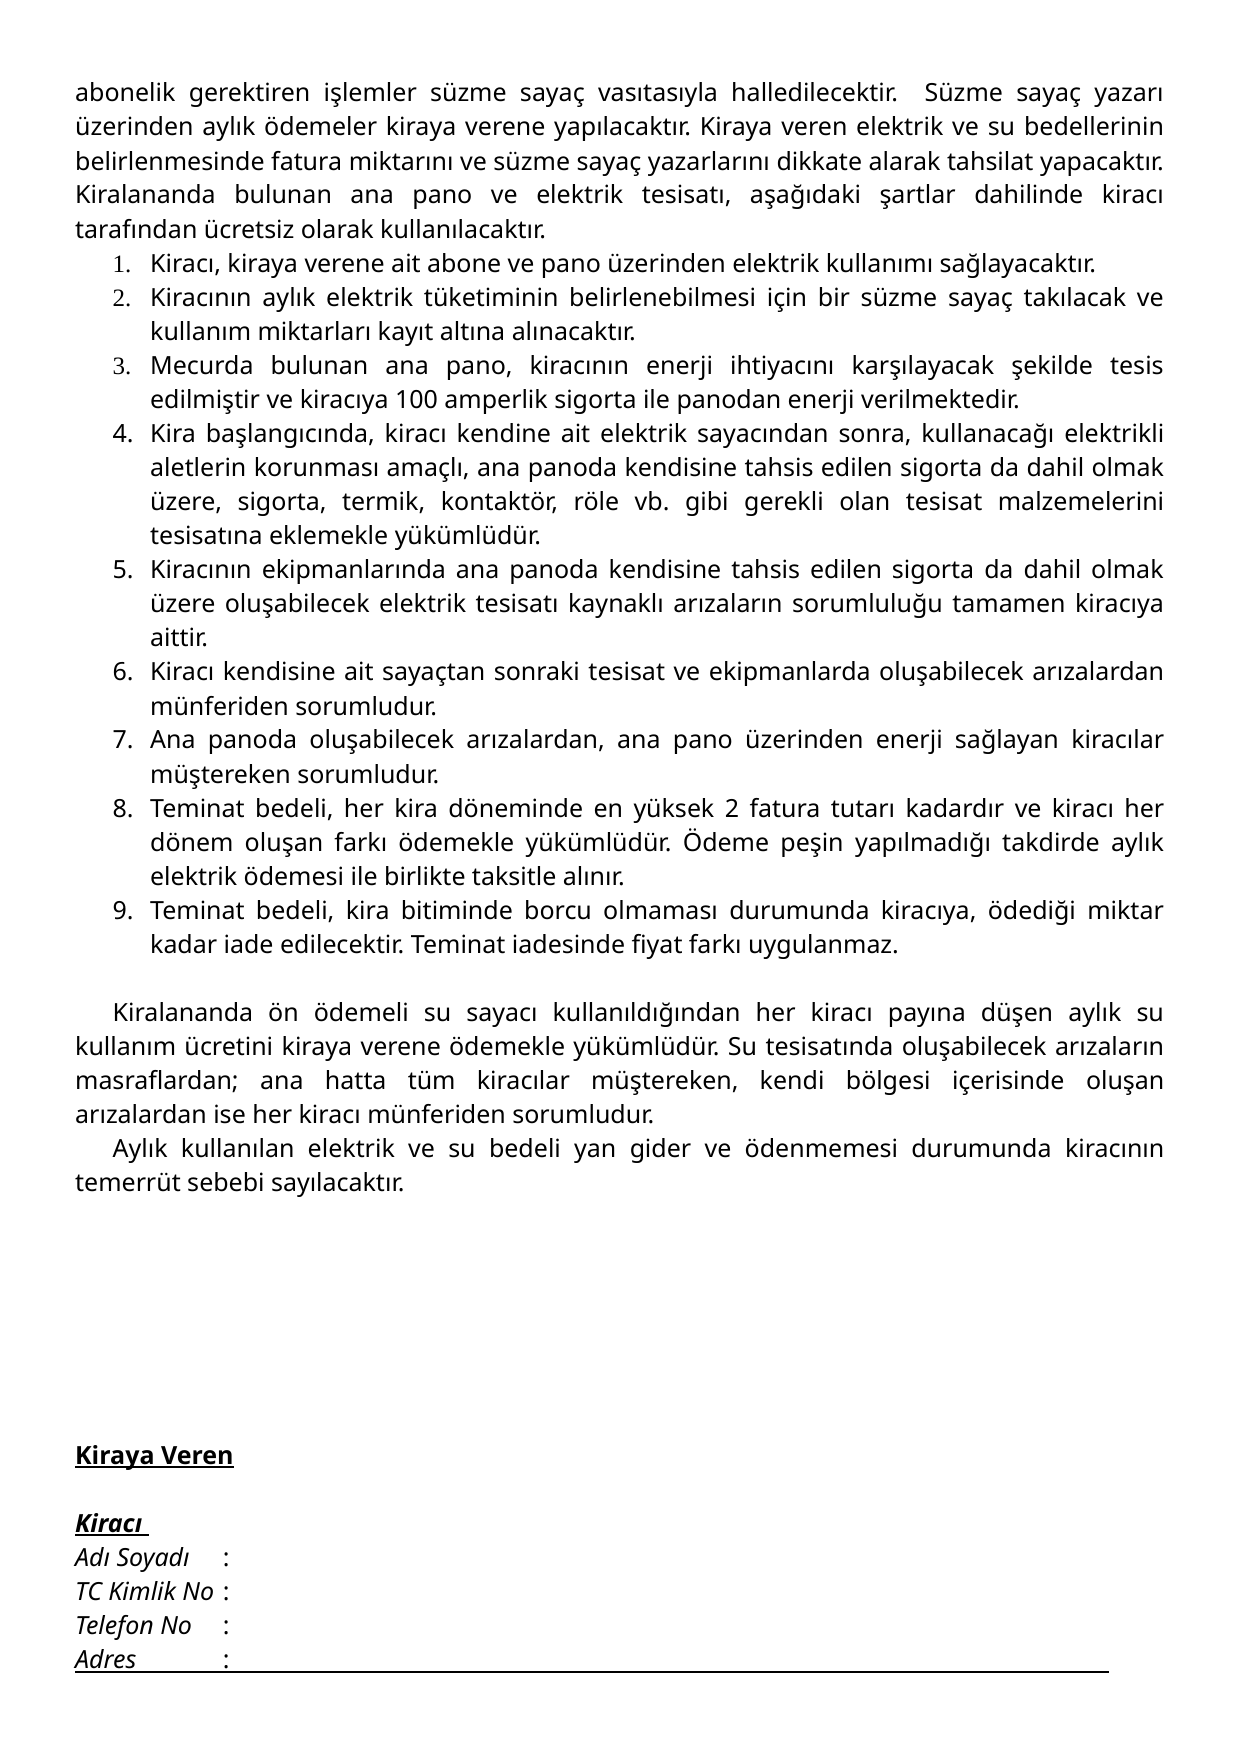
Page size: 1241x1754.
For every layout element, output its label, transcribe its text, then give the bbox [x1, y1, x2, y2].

text Telefon No : [75, 1608, 1165, 1642]
list Kira başlangıcında, kiracı kendine ait elektrik sayacından sonra, kullanacağı elektrikli aletlerin korunması amaçlı, ana panoda kendisine tahsis edilen sigorta da dahil olmak üzere, sigorta, termik, kontaktör, röle vb. gibi gerekli olan tesisat malzemelerini tesisatına eklemekle yükümlüdür. [112, 416, 1165, 552]
text Adı Soyadı : [75, 1540, 1165, 1574]
list Kiracının aylık elektrik tüketiminin belirlenebilmesi için bir süzme sayaç takılacak ve kullanım miktarları kayıt altına alınacaktır. [112, 279, 1165, 347]
text Adres : [75, 1642, 1165, 1676]
text Kiraya Veren [75, 1437, 1165, 1472]
text Aylık kullanılan elektrik ve su bedeli yan gider ve ödenmemesi durumunda kiracının temerrüt sebebi sayılacaktır. [75, 1131, 1165, 1199]
list Kiracı kendisine ait sayaçtan sonraki tesisat ve ekipmanlarda oluşabilecek arızalardan münferiden sorumludur. [112, 654, 1165, 722]
text TC Kimlik No : [75, 1574, 1165, 1608]
list Teminat bedeli, kira bitiminde borcu olmaması durumunda kiracıya, ödediği miktar kadar iade edilecektir. Teminat iadesinde fiyat farkı uygulanmaz. [112, 892, 1165, 961]
list Ana panoda oluşabilecek arızalardan, ana pano üzerinden enerji sağlayan kiracılar müştereken sorumludur. [112, 722, 1165, 790]
text Kiralananda ön ödemeli su sayacı kullanıldığından her kiracı payına düşen aylık su kullanım ücretini kiraya verene ödemekle yükümlüdür. Su tesisatında oluşabilecek arızaların masraflardan; ana hatta tüm kiracılar müştereken, kendi bölgesi içerisinde oluşan arızalardan ise her kiracı münferiden sorumludur. [75, 995, 1165, 1131]
text Kiracı [75, 1506, 1165, 1540]
list Mecurda bulunan ana pano, kiracının enerji ihtiyacını karşılayacak şekilde tesis edilmiştir ve kiracıya 100 amperlik sigorta ile panodan enerji verilmektedir. [112, 347, 1165, 416]
list Teminat bedeli, her kira döneminde en yüksek 2 fatura tutarı kadardır ve kiracı her dönem oluşan farkı ödemekle yükümlüdür. Ödeme peşin yapılmadığı takdirde aylık elektrik ödemesi ile birlikte taksitle alınır. [112, 790, 1165, 892]
list Kiracının ekipmanlarında ana panoda kendisine tahsis edilen sigorta da dahil olmak üzere oluşabilecek elektrik tesisatı kaynaklı arızaların sorumluluğu tamamen kiracıya aittir. [112, 552, 1165, 654]
text abonelik gerektiren işlemler süzme sayaç vasıtasıyla halledilecektir. Süzme sayaç yazarı üzerinden aylık ödemeler kiraya verene yapılacaktır. Kiraya veren elektrik ve su bedellerinin belirlenmesinde fatura miktarını ve süzme sayaç yazarlarını dikkate alarak tahsilat yapacaktır. Kiralananda bulunan ana pano ve elektrik tesisatı, aşağıdaki şartlar dahilinde kiracı tarafından ücretsiz olarak kullanılacaktır. [75, 75, 1165, 245]
list Kiracı, kiraya verene ait abone ve pano üzerinden elektrik kullanımı sağlayacaktır. [112, 245, 1165, 279]
